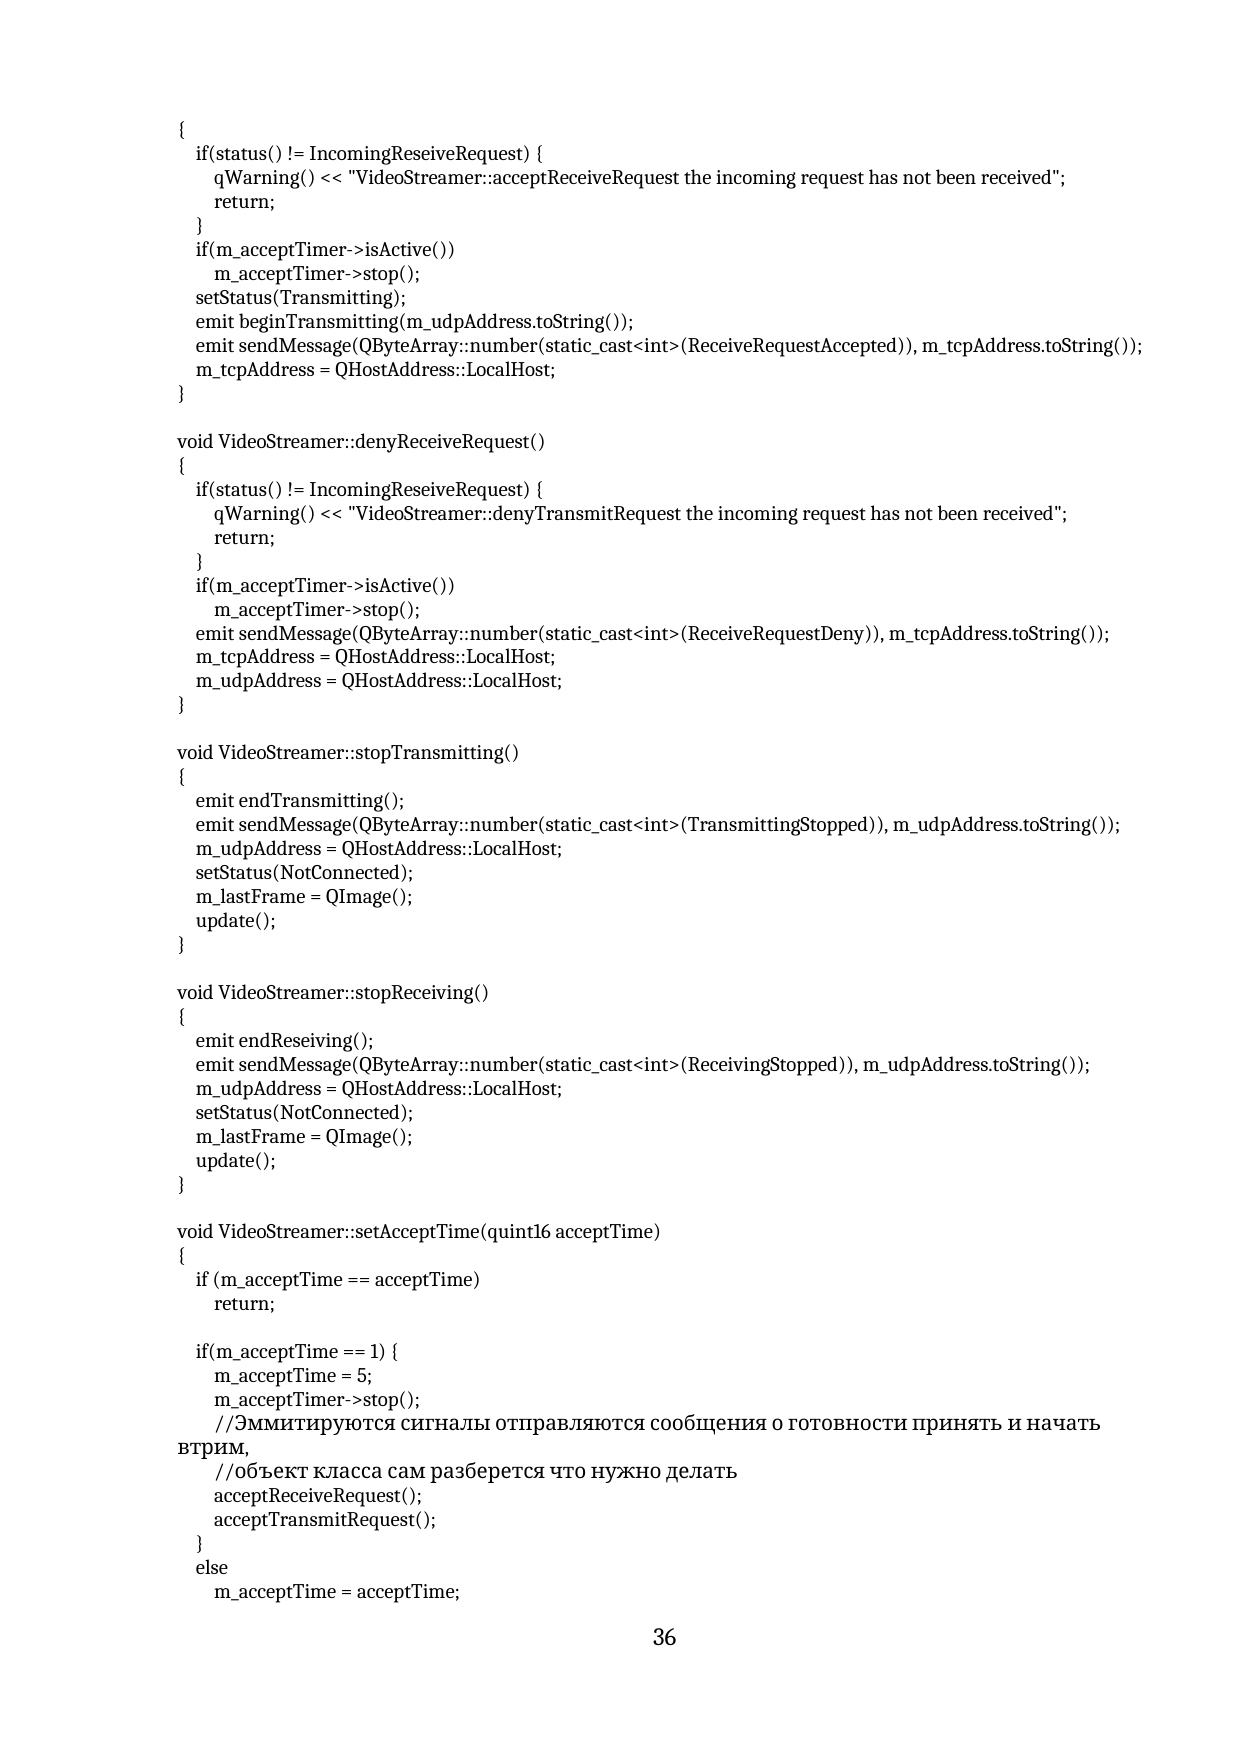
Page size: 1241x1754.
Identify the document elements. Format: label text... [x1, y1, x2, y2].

text acceptTransmitRequest(); [177, 1508, 1152, 1532]
text m_lastFrame = QImage(); [177, 885, 1152, 909]
text m_udpAddress = QHostAddress::LocalHost; [177, 669, 1152, 693]
text emit sendMessage(QByteArray::number(static_cast<int>(ReceiveRequestDeny)), m_tcpAddress.toString()); [177, 621, 1152, 645]
text } [177, 1172, 1152, 1196]
text emit endTransmitting(); [177, 789, 1152, 813]
text setStatus(NotConnected); [177, 861, 1152, 885]
text //Эммитируются сигналы отправляются сообщения о готовности принять и начать втрим, [177, 1412, 1152, 1460]
text m_udpAddress = QHostAddress::LocalHost; [177, 1076, 1152, 1100]
text void VideoStreamer::denyReceiveRequest() [177, 429, 1152, 453]
text if(status() != IncomingReseiveRequest) { [177, 477, 1152, 501]
text else [177, 1556, 1152, 1579]
text update(); [177, 909, 1152, 933]
text { [177, 453, 1152, 477]
text update(); [177, 1148, 1152, 1172]
text qWarning() << "VideoStreamer::denyTransmitRequest the incoming request has not been received"; [177, 501, 1152, 525]
text qWarning() << "VideoStreamer::acceptReceiveRequest the incoming request has not been received"; [177, 166, 1152, 190]
text if(m_acceptTimer->isActive()) [177, 238, 1152, 262]
text void VideoStreamer::stopReceiving() [177, 981, 1152, 1004]
text emit beginTransmitting(m_udpAddress.toString()); [177, 310, 1152, 334]
text if (m_acceptTime == acceptTime) [177, 1268, 1152, 1292]
text m_tcpAddress = QHostAddress::LocalHost; [177, 358, 1152, 382]
text } [177, 933, 1152, 957]
text return; [177, 525, 1152, 549]
text setStatus(NotConnected); [177, 1100, 1152, 1124]
text } [177, 382, 1152, 406]
text //объект класса сам разберется что нужно делать [177, 1460, 1152, 1484]
text if(m_acceptTime == 1) { [177, 1340, 1152, 1364]
text } [177, 214, 1152, 238]
text void VideoStreamer::setAcceptTime(quint16 acceptTime) [177, 1220, 1152, 1244]
text m_acceptTimer->stop(); [177, 597, 1152, 621]
text return; [177, 190, 1152, 214]
text { [177, 118, 1152, 142]
text m_udpAddress = QHostAddress::LocalHost; [177, 837, 1152, 861]
text if(m_acceptTimer->isActive()) [177, 573, 1152, 597]
text { [177, 1244, 1152, 1268]
text emit sendMessage(QByteArray::number(static_cast<int>(TransmittingStopped)), m_udpAddress.toString()); [177, 813, 1152, 837]
text m_acceptTime = acceptTime; [177, 1579, 1152, 1603]
text if(status() != IncomingReseiveRequest) { [177, 142, 1152, 166]
text m_tcpAddress = QHostAddress::LocalHost; [177, 645, 1152, 669]
text } [177, 549, 1152, 573]
text { [177, 765, 1152, 789]
text } [177, 1532, 1152, 1556]
text m_acceptTimer->stop(); [177, 1388, 1152, 1412]
text void VideoStreamer::stopTransmitting() [177, 741, 1152, 765]
text m_acceptTime = 5; [177, 1364, 1152, 1388]
text } [177, 693, 1152, 717]
text emit sendMessage(QByteArray::number(static_cast<int>(ReceivingStopped)), m_udpAddress.toString()); [177, 1052, 1152, 1076]
text setStatus(Transmitting); [177, 286, 1152, 310]
text emit endReseiving(); [177, 1028, 1152, 1052]
text acceptReceiveRequest(); [177, 1484, 1152, 1508]
text m_acceptTimer->stop(); [177, 262, 1152, 286]
text { [177, 1004, 1152, 1028]
text emit sendMessage(QByteArray::number(static_cast<int>(ReceiveRequestAccepted)), m_tcpAddress.toString()); [177, 334, 1152, 358]
text return; [177, 1292, 1152, 1316]
text m_lastFrame = QImage(); [177, 1124, 1152, 1148]
